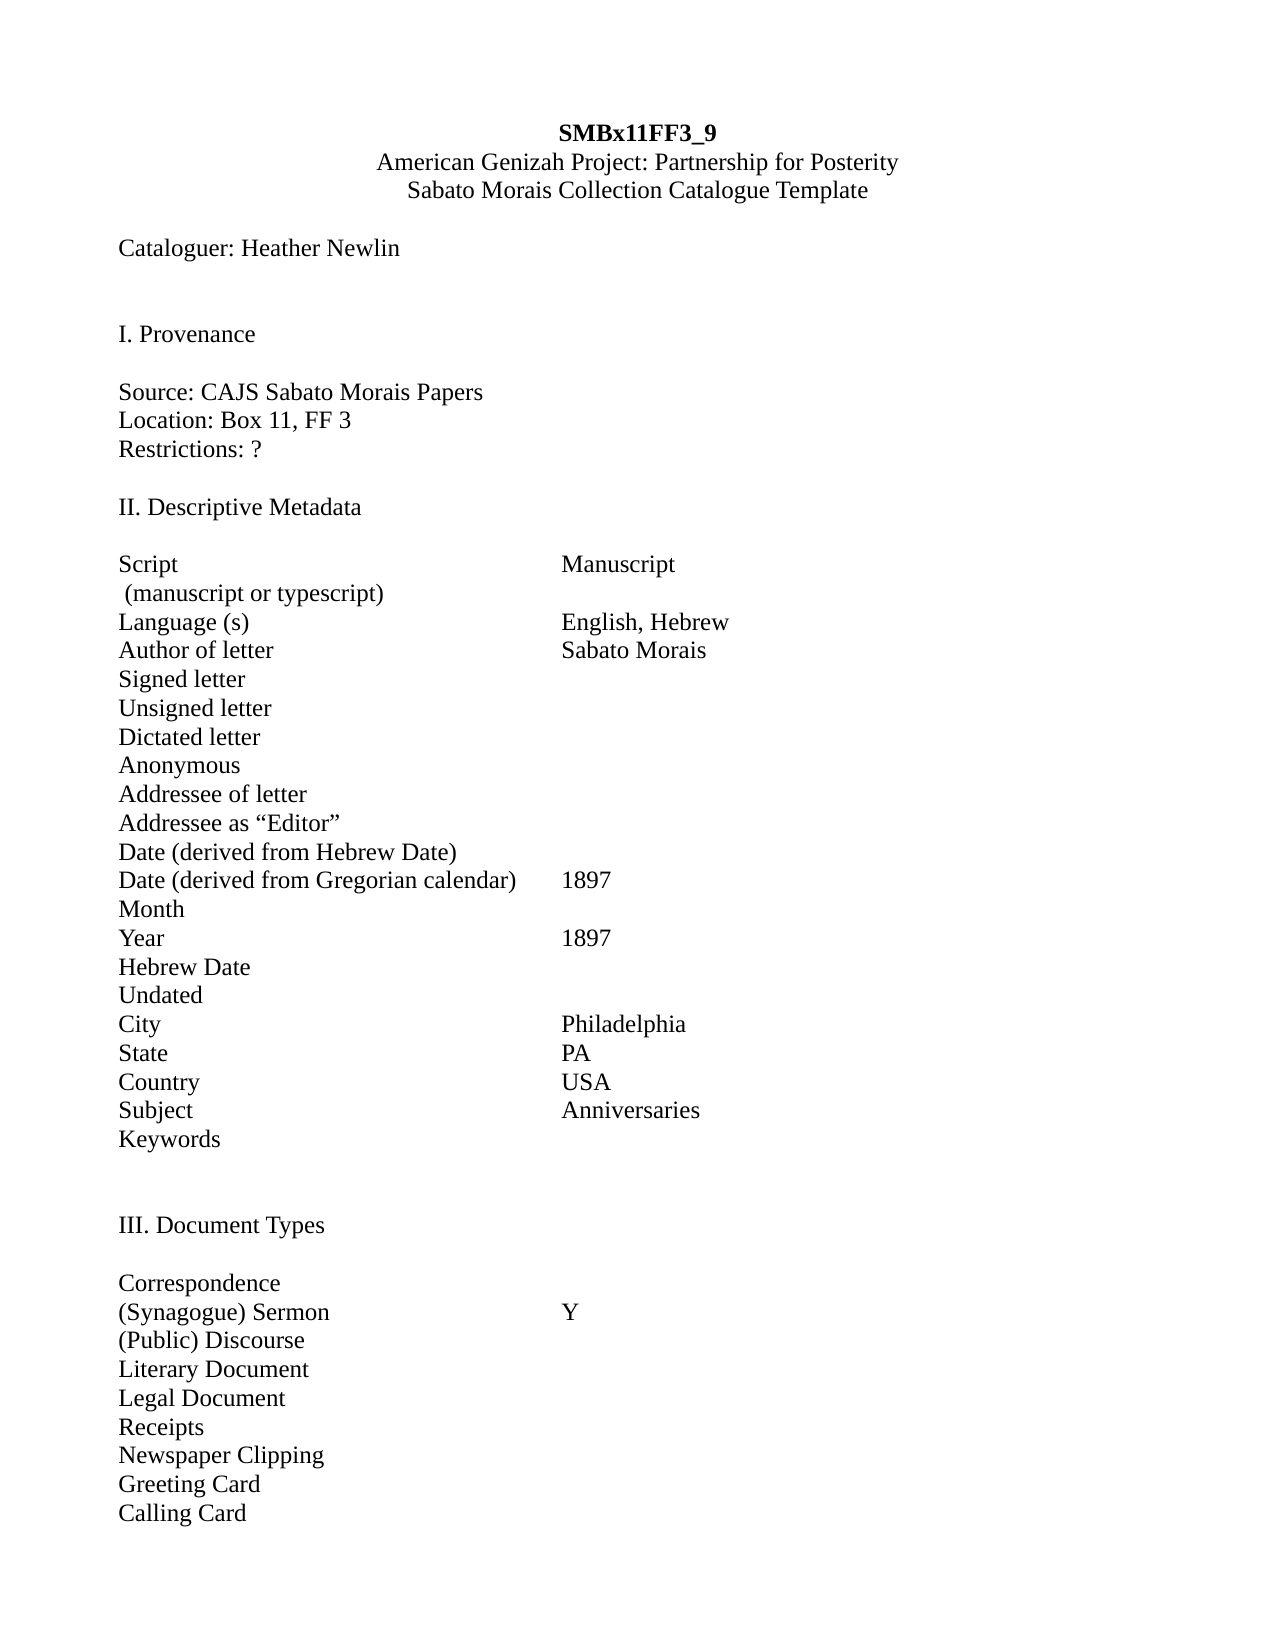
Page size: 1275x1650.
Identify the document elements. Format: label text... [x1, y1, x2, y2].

text City Philadelphia [118, 1009, 1157, 1038]
text Sabato Morais Collection Catalogue Template [118, 176, 1157, 204]
text Cataloguer: Heather Newlin [118, 233, 1157, 262]
text Greeting Card [118, 1469, 1157, 1498]
text Keywords [118, 1124, 1157, 1153]
text Location: Box 11, FF 3 [118, 406, 1157, 434]
text State PA [118, 1038, 1157, 1067]
text SMBx11FF3_9 [118, 118, 1157, 147]
text Calling Card [118, 1498, 1157, 1527]
text Subject Anniversaries [118, 1096, 1157, 1124]
text Newspaper Clipping [118, 1441, 1157, 1469]
text Date (derived from Gregorian calendar) 1897 [118, 866, 1157, 894]
text (manuscript or typescript) [118, 578, 1157, 607]
text Source: CAJS Sabato Morais Papers [118, 377, 1157, 406]
text I. Provenance [118, 319, 1157, 348]
text Unsigned letter [118, 693, 1157, 722]
text Month [118, 894, 1157, 923]
text Receipts [118, 1412, 1157, 1441]
text Country USA [118, 1067, 1157, 1096]
text Year 1897 [118, 923, 1157, 952]
text Author of letter Sabato Morais [118, 636, 1157, 664]
text American Genizah Project: Partnership for Posterity [118, 147, 1157, 176]
text Anonymous [118, 751, 1157, 779]
text III. Document Types [118, 1211, 1157, 1239]
text Legal Document [118, 1383, 1157, 1412]
text Undated [118, 981, 1157, 1009]
text Literary Document [118, 1354, 1157, 1383]
text Script Manuscript [118, 549, 1157, 578]
text Date (derived from Hebrew Date) [118, 837, 1157, 866]
text Restrictions: ? [118, 434, 1157, 463]
text Addressee as “Editor” [118, 808, 1157, 837]
text II. Descriptive Metadata [118, 492, 1157, 521]
text Dictated letter [118, 722, 1157, 751]
text Hebrew Date [118, 952, 1157, 981]
text Language (s) English, Hebrew [118, 607, 1157, 636]
text Signed letter [118, 664, 1157, 693]
text (Synagogue) Sermon Y [118, 1297, 1157, 1326]
text Addressee of letter [118, 779, 1157, 808]
text Correspondence [118, 1268, 1157, 1297]
text (Public) Discourse [118, 1326, 1157, 1354]
